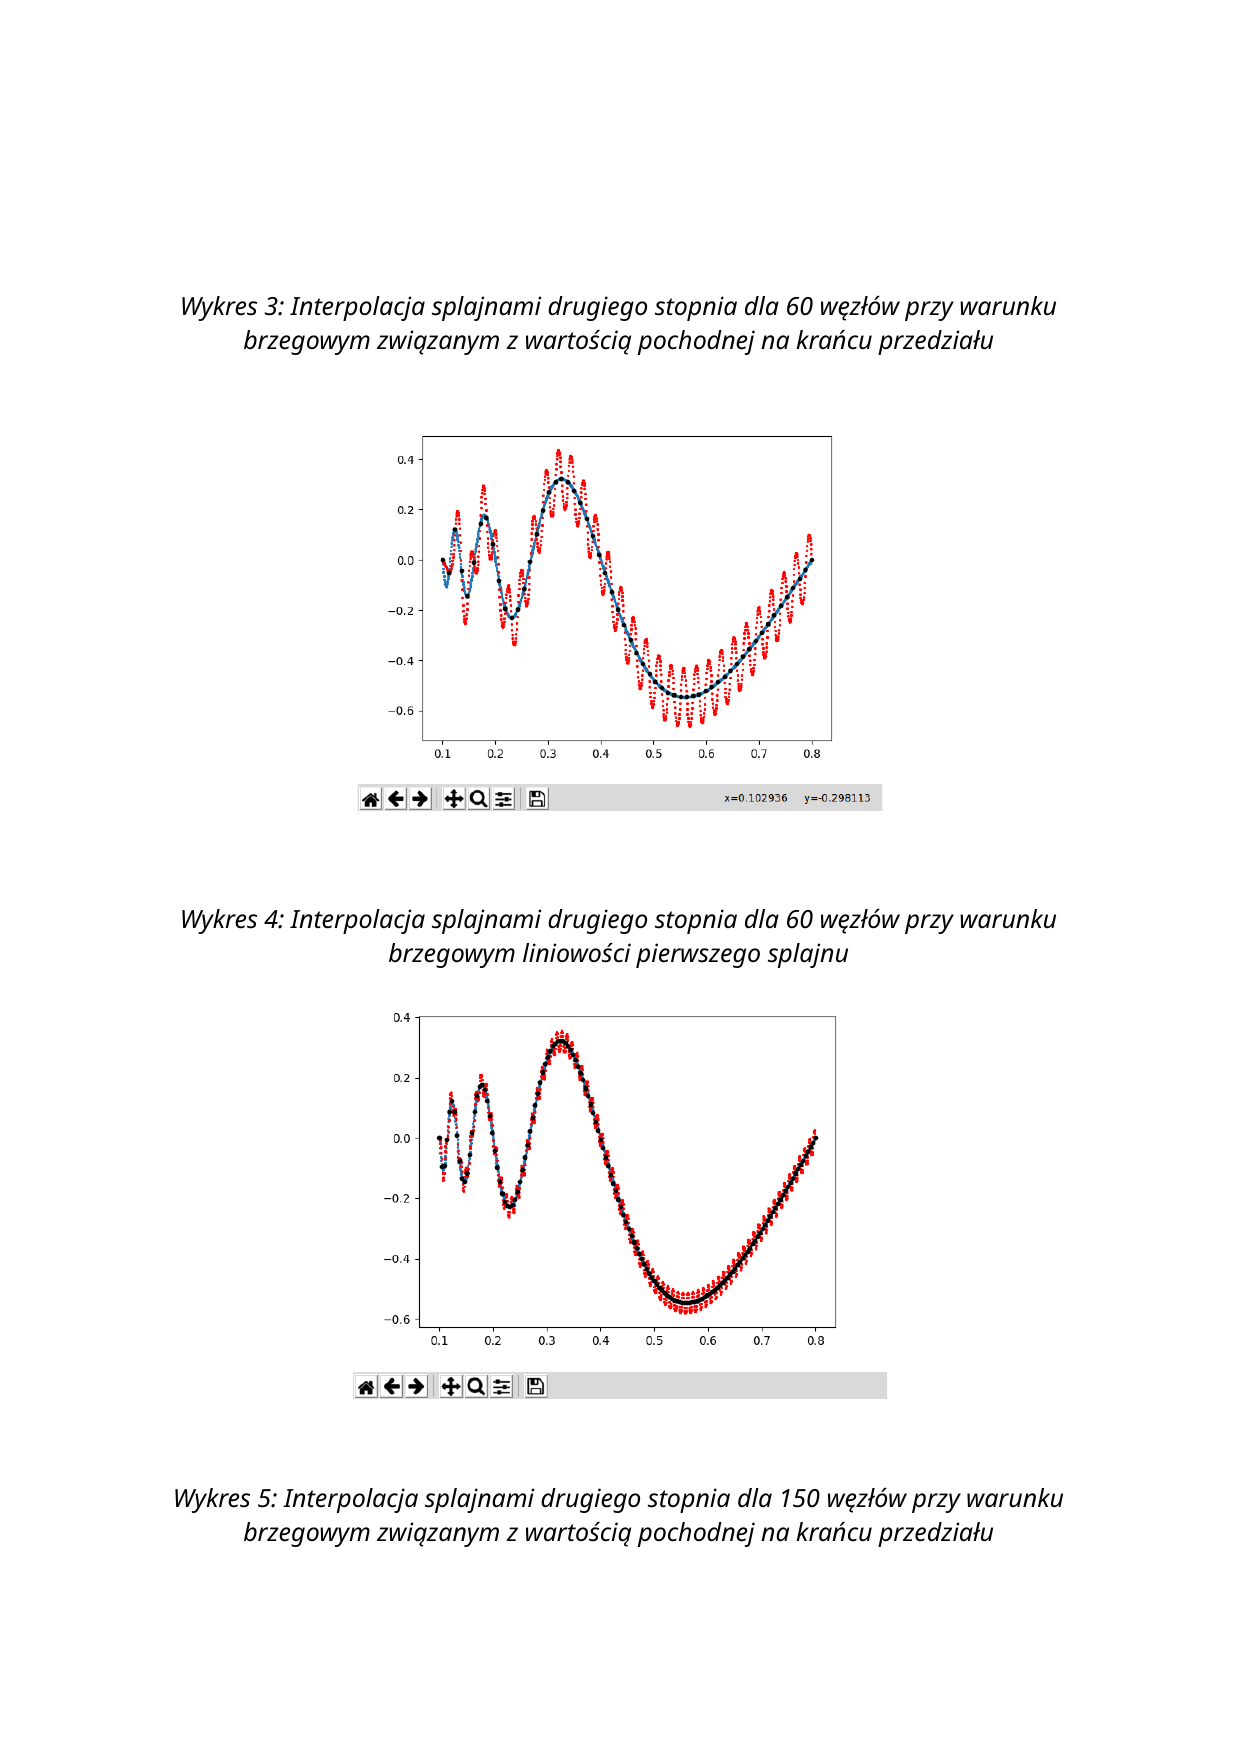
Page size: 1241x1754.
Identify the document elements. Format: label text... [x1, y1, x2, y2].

text Wykres 5: Interpolacja splajnami drugiego stopnia dla 150 węzłów przy warunku brzegowym związanym z wartością pochodnej na krańcu przedziału [118, 1481, 1122, 1549]
picture [357, 390, 883, 811]
text Wykres 4: Interpolacja splajnami drugiego stopnia dla 60 węzłów przy warunku brzegowym liniowości pierwszego splajnu [118, 902, 1122, 970]
picture [353, 969, 888, 1399]
text Wykres 3: Interpolacja splajnami drugiego stopnia dla 60 węzłów przy warunku brzegowym związanym z wartością pochodnej na krańcu przedziału [118, 288, 1122, 357]
